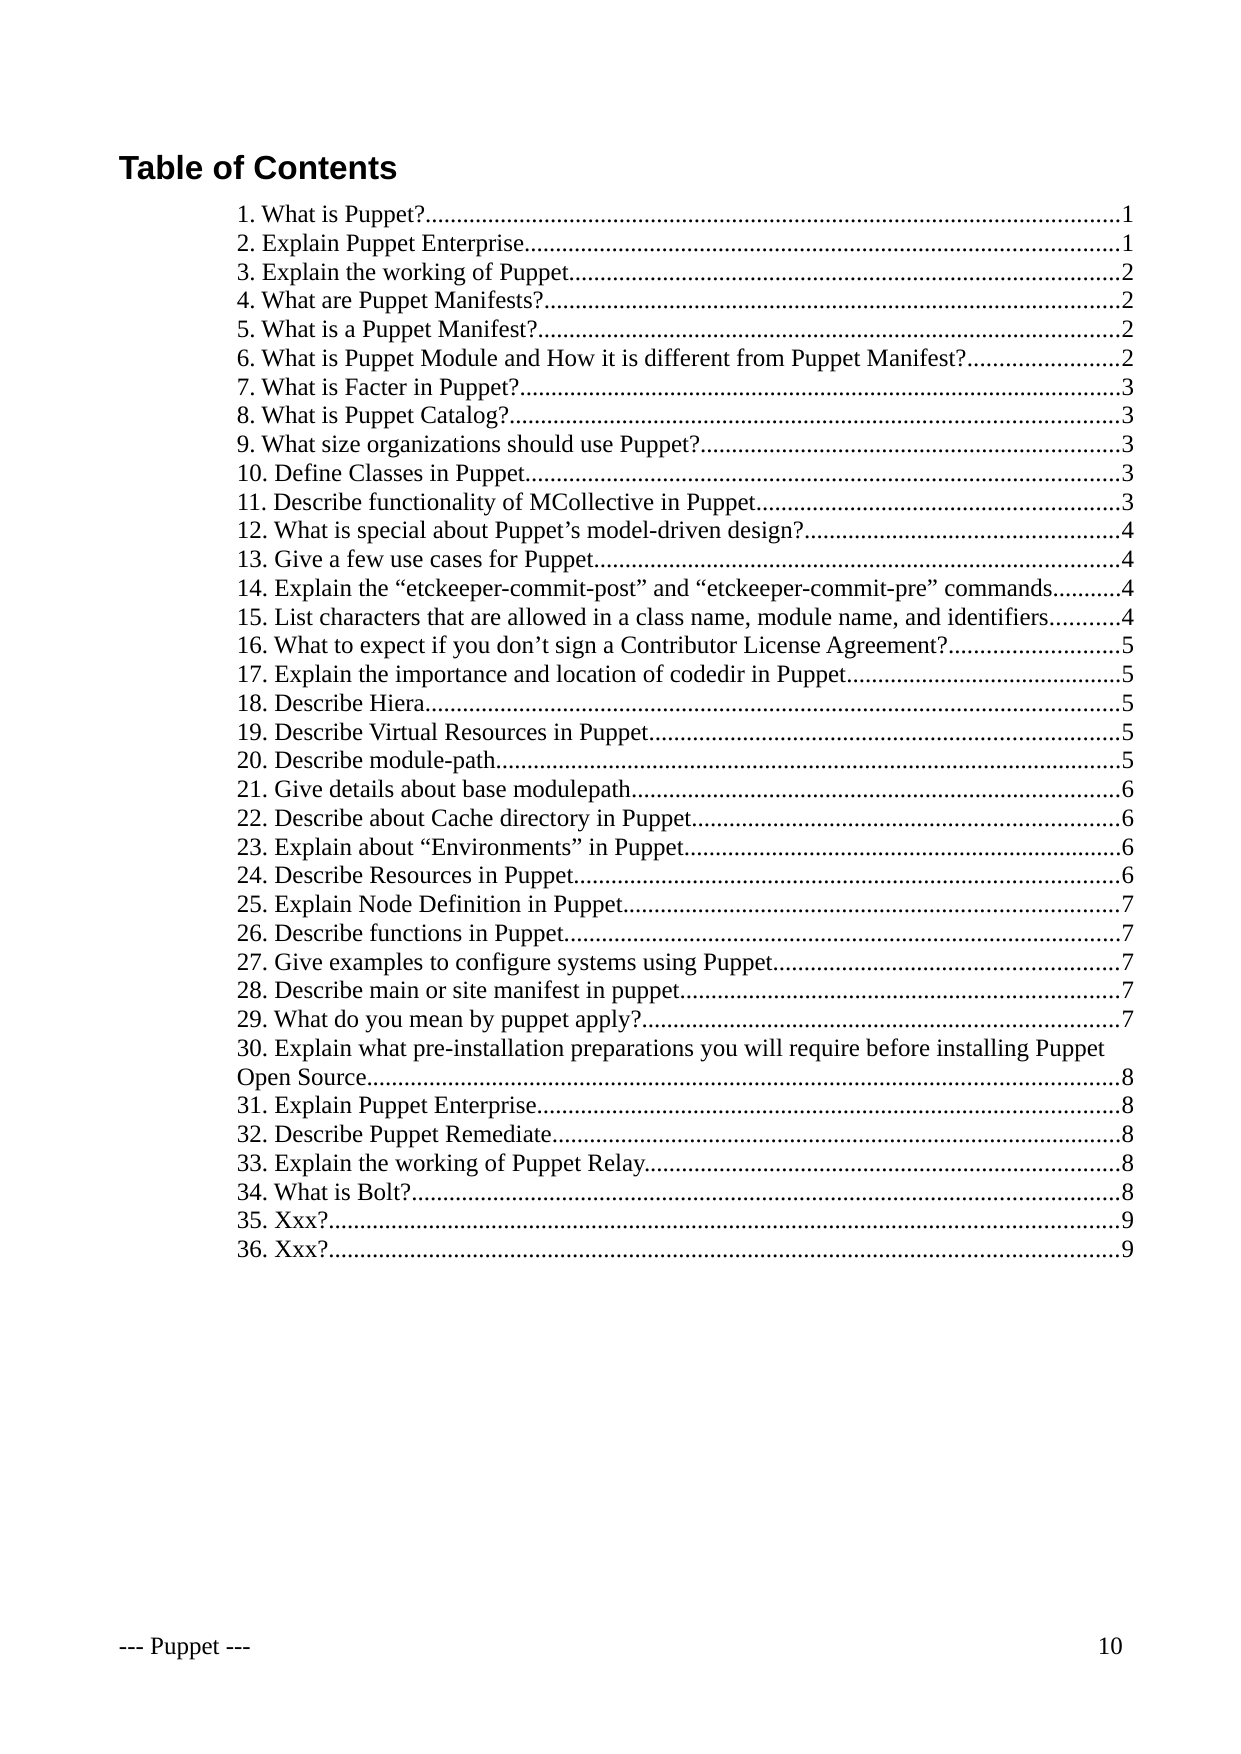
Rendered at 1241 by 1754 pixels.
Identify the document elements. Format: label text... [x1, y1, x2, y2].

text 25. Explain Node Definition in Puppet. 7 [237, 889, 1134, 918]
text 13. Give a few use cases for Puppet 4 [237, 544, 1134, 573]
text 29. What do you mean by puppet apply? 7 [237, 1004, 1134, 1033]
text 8. What is Puppet Catalog? 3 [237, 400, 1134, 429]
text 21. Give details about base modulepath 6 [237, 774, 1134, 803]
text 18. Describe Hiera 5 [237, 688, 1134, 717]
text 23. Explain about “Environments” in Puppet 6 [237, 832, 1134, 860]
text 1. What is Puppet? 1 [237, 199, 1134, 228]
text 9. What size organizations should use Puppet? 3 [237, 429, 1134, 458]
text 32. Describe Puppet Remediate 8 [237, 1119, 1134, 1148]
text 26. Describe functions in Puppet. 7 [237, 918, 1134, 947]
text 19. Describe Virtual Resources in Puppet 5 [237, 717, 1134, 745]
text 16. What to expect if you don’t sign a Contributor License Agreement? 5 [237, 630, 1134, 659]
text 34. What is Bolt? 8 [237, 1177, 1134, 1205]
text 5. What is a Puppet Manifest? 2 [237, 314, 1134, 343]
text 35. Xxx? 9 [237, 1205, 1134, 1234]
text 4. What are Puppet Manifests? 2 [237, 285, 1134, 314]
text 28. Describe main or site manifest in puppet. 7 [237, 975, 1134, 1004]
text 3. Explain the working of Puppet 2 [237, 257, 1134, 285]
text 24. Describe Resources in Puppet 6 [237, 860, 1134, 889]
text 2. Explain Puppet Enterprise 1 [237, 228, 1134, 257]
text 14. Explain the “etckeeper-commit-post” and “etckeeper-commit-pre” commands 4 [237, 573, 1134, 602]
text 31. Explain Puppet Enterprise 8 [237, 1090, 1134, 1119]
subtitle Table of Contents [119, 148, 1134, 187]
text 17. Explain the importance and location of codedir in Puppet 5 [237, 659, 1134, 688]
text 20. Describe module-path 5 [237, 745, 1134, 774]
text 22. Describe about Cache directory in Puppet 6 [237, 803, 1134, 832]
text 33. Explain the working of Puppet Relay. 8 [237, 1148, 1134, 1177]
text 6. What is Puppet Module and How it is different from Puppet Manifest? 2 [237, 343, 1134, 372]
text 27. Give examples to configure systems using Puppet 7 [237, 947, 1134, 975]
text 12. What is special about Puppet’s model-driven design? 4 [237, 515, 1134, 544]
text 7. What is Facter in Puppet? 3 [237, 372, 1134, 400]
text 10. Define Classes in Puppet 3 [237, 458, 1134, 487]
text 11. Describe functionality of MCollective in Puppet 3 [237, 487, 1134, 515]
text 15. List characters that are allowed in a class name, module name, and identifiers 4 [237, 602, 1134, 630]
text 30. Explain what pre-installation preparations you will require before installing Puppet Open Source. 8 [237, 1033, 1134, 1090]
text 36. Xxx? 9 [237, 1234, 1134, 1263]
